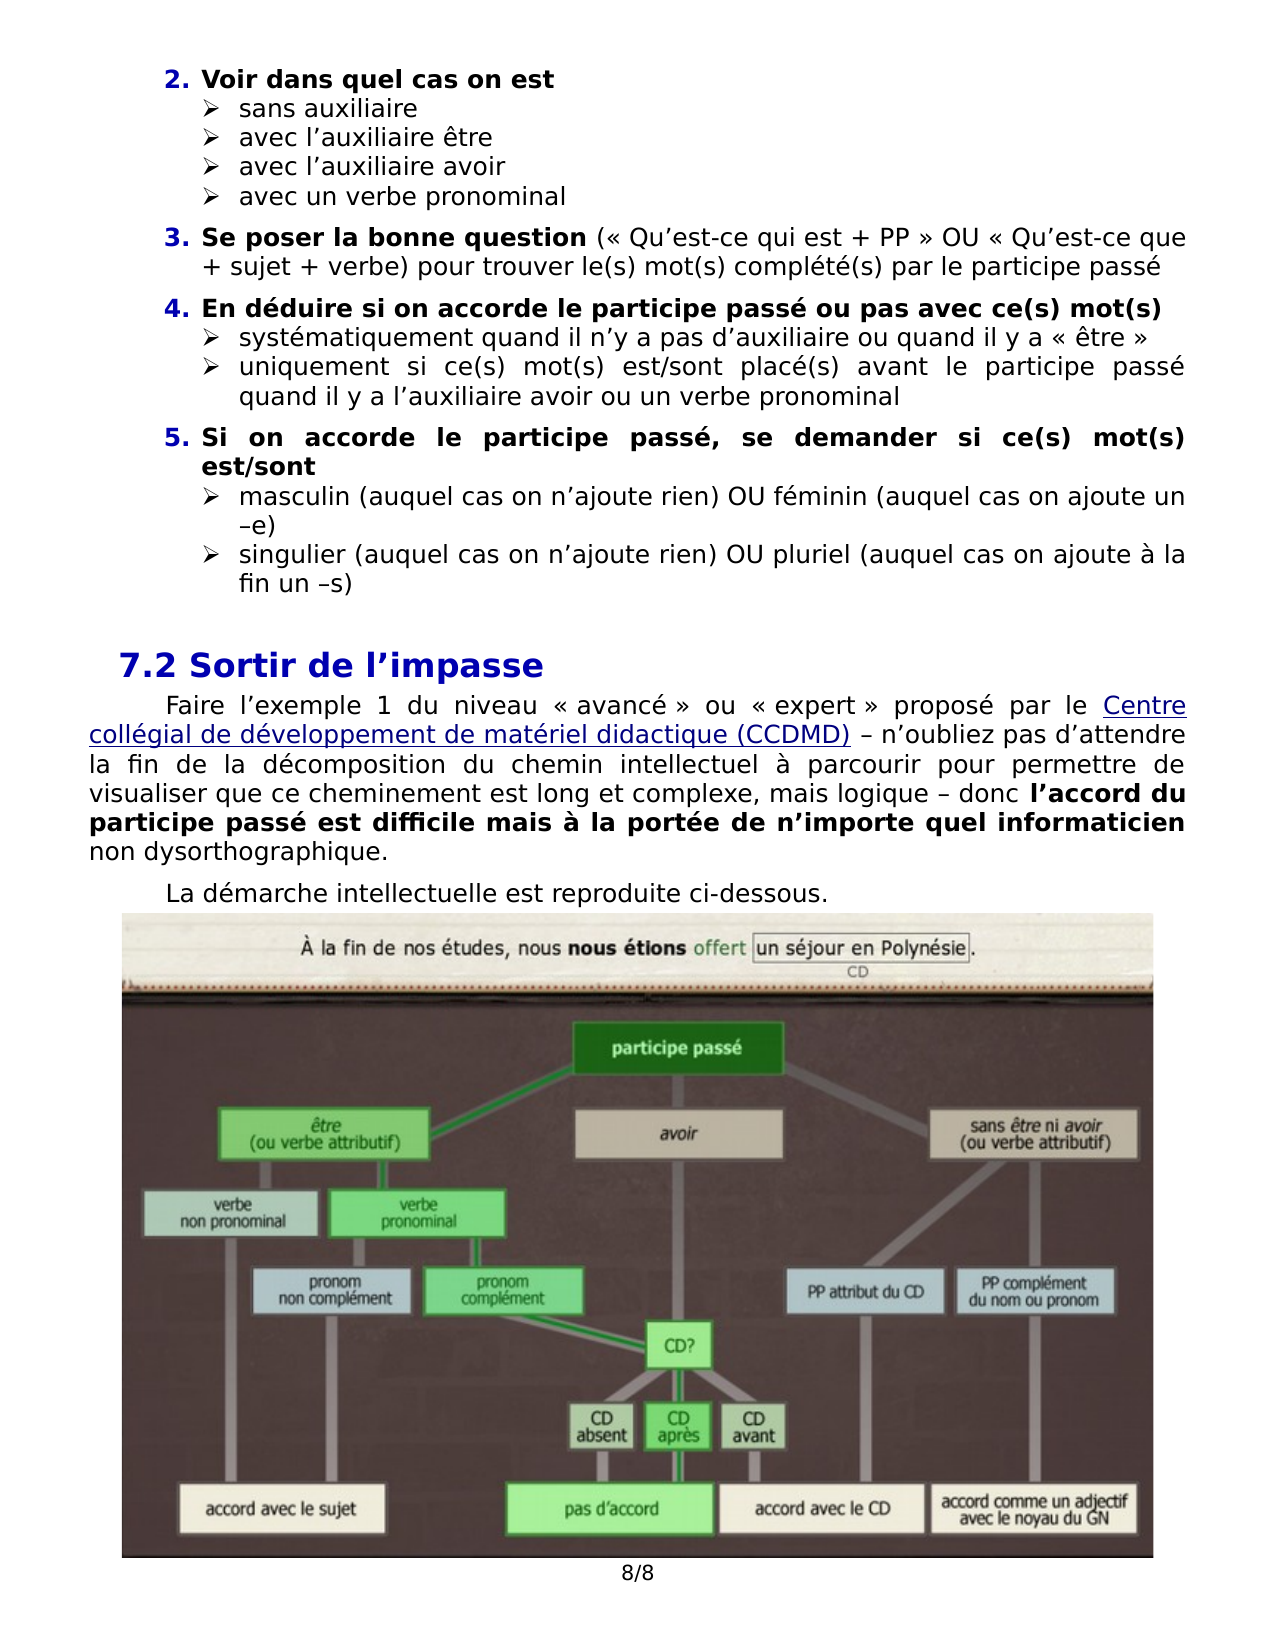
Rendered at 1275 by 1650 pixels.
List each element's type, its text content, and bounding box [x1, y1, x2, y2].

list avec l’auxiliaire être [201, 123, 1186, 152]
text La démarche intellectuelle est reproduite ci-dessous. [88, 879, 1186, 908]
list En déduire si on accorde le participe passé ou pas avec ce(s) mot(s) [163, 294, 1186, 323]
text Faire l’exemple 1 du niveau « avancé » ou « expert » proposé par le Centre collégial de développement de matériel didactique (CCDMD) – n’oubliez pas d’attendre la fin de la décomposition du chemin intellectuel à parcourir pour permettre de visualiser que ce cheminement est long et complexe, mais logique – donc l’accord du participe passé est difficile mais à la portée de n’importe quel informaticien non dysorthographique. [88, 692, 1186, 867]
list masculin (auquel cas on n’ajoute rien) OU féminin (auquel cas on ajoute un –e) [201, 482, 1186, 540]
list avec un verbe pronominal [201, 182, 1186, 211]
list uniquement si ce(s) mot(s) est/sont placé(s) avant le participe passé quand il y a l’auxiliaire avoir ou un verbe pronominal [201, 352, 1186, 411]
list Voir dans quel cas on est [163, 65, 1186, 94]
list avec l’auxiliaire avoir [201, 152, 1186, 182]
subtitle Sortir de l’impasse [118, 646, 1186, 685]
list systématiquement quand il n’y a pas d’auxiliaire ou quand il y a « être » [201, 323, 1186, 352]
list singulier (auquel cas on n’ajoute rien) OU pluriel (auquel cas on ajoute à la fin un –s) [201, 540, 1186, 598]
list Se poser la bonne question (« Qu’est-ce qui est + PP » OU « Qu’est-ce que + sujet + verbe) pour trouver le(s) mot(s) complété(s) par le participe passé [163, 223, 1186, 282]
picture [121, 913, 1154, 1558]
list sans auxiliaire [201, 94, 1186, 123]
list Si on accorde le participe passé, se demander si ce(s) mot(s) est/sont [163, 423, 1186, 482]
